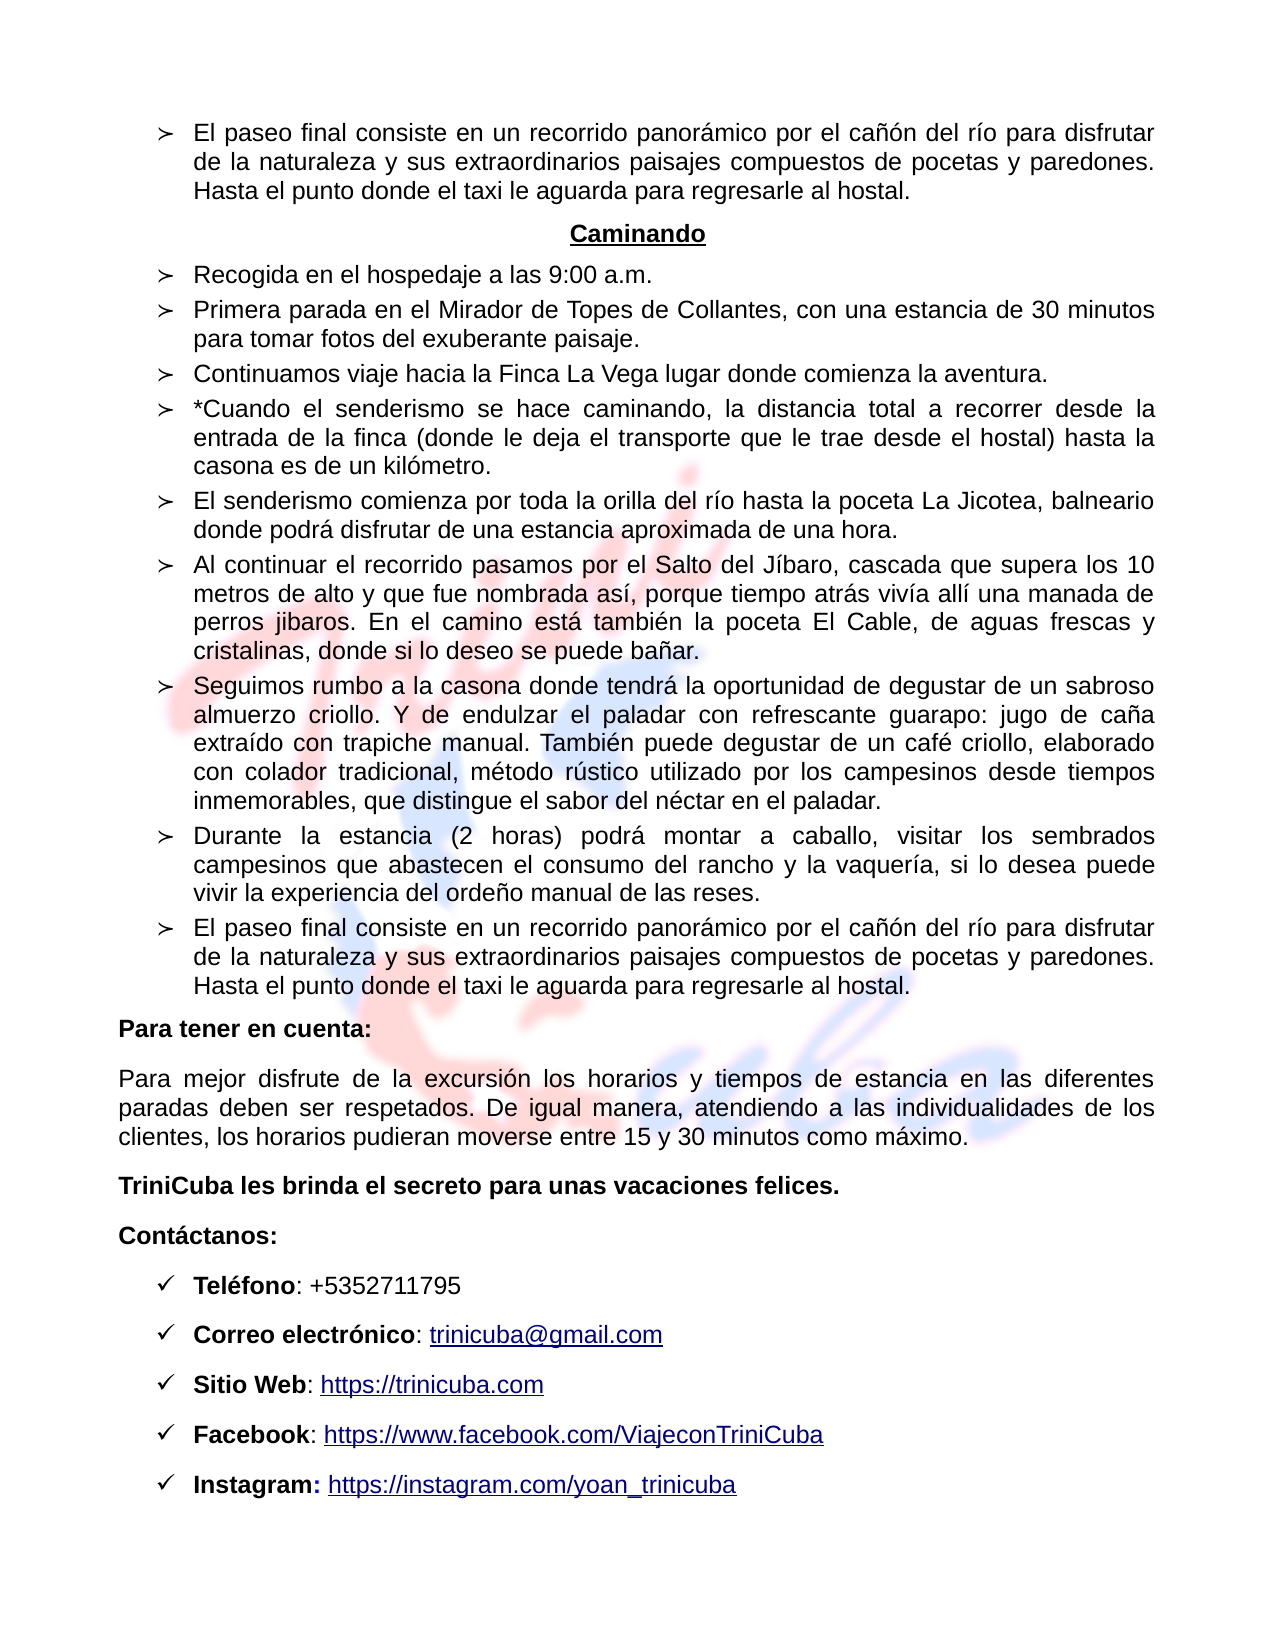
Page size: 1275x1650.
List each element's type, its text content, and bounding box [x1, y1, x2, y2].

list Sitio Web: https://trinicuba.com [156, 1370, 1157, 1399]
list *Cuando el senderismo se hace caminando, la distancia total a recorrer desde la entrada de la finca (donde le deja el transporte que le trae desde el hostal) hasta la casona es de un kilómetro. [156, 394, 1157, 480]
list Primera parada en el Mirador de Topes de Collantes, con una estancia de 30 minutos para tomar fotos del exuberante paisaje. [156, 295, 1157, 353]
text Caminando [118, 219, 1157, 248]
list Instagram: https://instagram.com/yoan_trinicuba [156, 1470, 1157, 1499]
list Teléfono: +5352711795 [156, 1271, 1157, 1299]
text Contáctanos: [118, 1221, 1157, 1250]
list El paseo final consiste en un recorrido panorámico por el cañón del río para disfrutar de la naturaleza y sus extraordinarios paisajes compuestos de pocetas y paredones. Hasta el punto donde el taxi le aguarda para regresarle al hostal. [156, 118, 1157, 204]
list Continuamos viaje hacia la Finca La Vega lugar donde comienza la aventura. [156, 359, 1157, 388]
list Facebook: https://www.facebook.com/ViajeconTriniCuba [156, 1420, 1157, 1449]
list Recogida en el hospedaje a las 9:00 a.m. [156, 260, 1157, 289]
list Correo electrónico: trinicuba@gmail.com [156, 1321, 1157, 1349]
